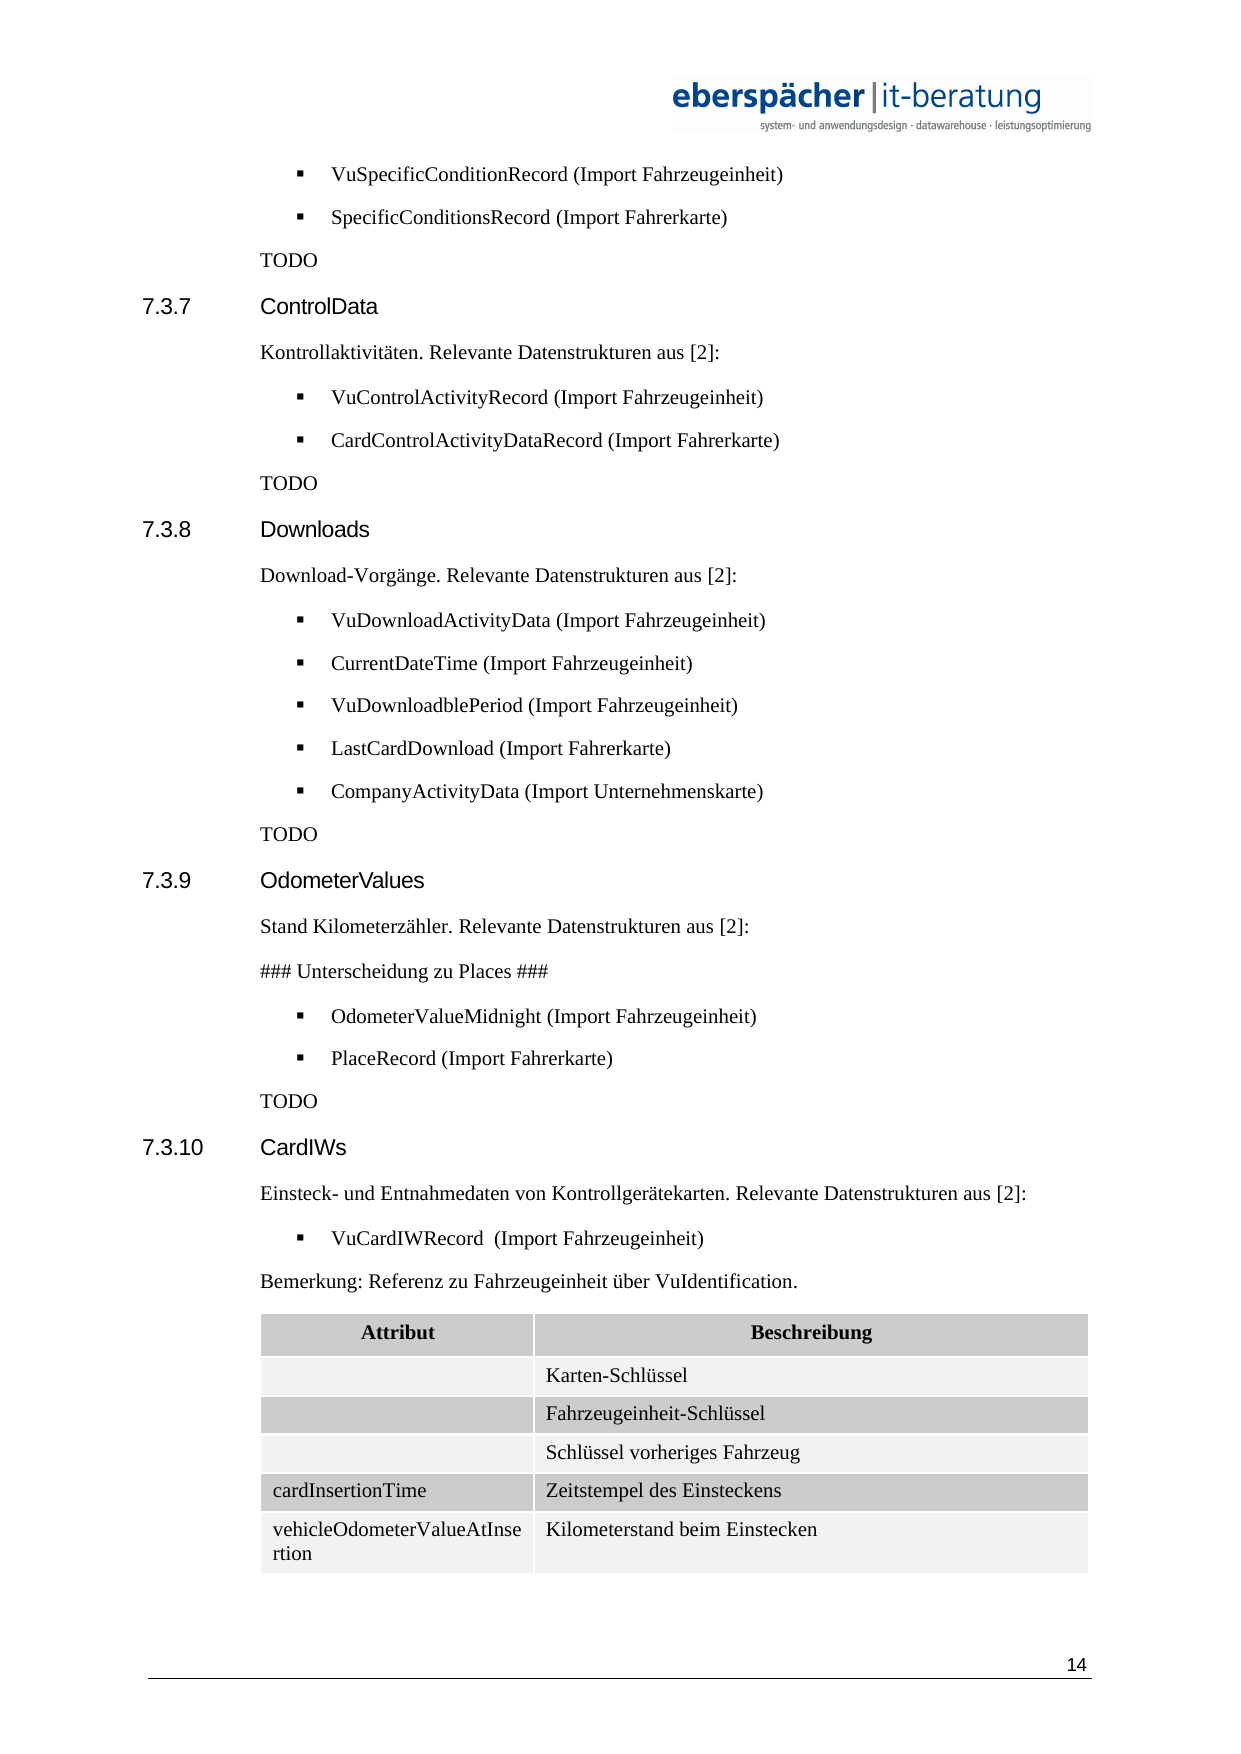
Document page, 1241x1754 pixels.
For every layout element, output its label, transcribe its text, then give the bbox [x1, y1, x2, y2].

list OdometerValueMidnight (Import Fahrzeugeinheit) [295, 1003, 1019, 1028]
table_cell cardInsertionTime [261, 1474, 533, 1511]
list CompanyActivityData (Import Unternehmenskarte) [295, 779, 1019, 803]
list CardControlActivityDataRecord (Import Fahrerkarte) [295, 428, 1019, 452]
table_cell Schlüssel vorheriges Fahrzeug [535, 1436, 1088, 1472]
text Stand Kilometerzähler. Relevante Datenstrukturen aus [2]: [260, 914, 1090, 938]
table_header Attribut [261, 1314, 533, 1356]
subtitle Downloads [142, 516, 1090, 542]
table_cell Kilometerstand beim Einstecken [535, 1513, 1088, 1573]
text ### Unterscheidung zu Places ### [260, 959, 1090, 983]
subtitle CardIWs [142, 1134, 1090, 1160]
table_header Beschreibung [535, 1314, 1088, 1356]
table_cell [261, 1358, 533, 1395]
list PlaceRecord (Import Fahrerkarte) [295, 1046, 1019, 1070]
text TODO [260, 248, 1090, 272]
list VuControlActivityRecord (Import Fahrzeugeinheit) [295, 385, 1019, 409]
table_cell Zeitstempel des Einsteckens [535, 1474, 1088, 1511]
table_cell [261, 1397, 533, 1433]
picture [672, 76, 1091, 132]
table_cell Fahrzeugeinheit-Schlüssel [535, 1397, 1088, 1433]
text TODO [260, 822, 1090, 846]
list LastCardDownload (Import Fahrerkarte) [295, 736, 1019, 760]
subtitle ControlData [142, 293, 1090, 319]
text Download-Vorgänge. Relevante Datenstrukturen aus [2]: [260, 563, 1090, 587]
text Einsteck- und Entnahmedaten von Kontrollgerätekarten. Relevante Datenstrukturen aus [2]: [260, 1181, 1090, 1205]
list VuDownloadActivityData (Import Fahrzeugeinheit) [295, 608, 1019, 632]
list VuSpecificConditionRecord (Import Fahrzeugeinheit) [295, 162, 1019, 186]
text TODO [260, 471, 1090, 495]
table_cell vehicleOdometerValueAtInsertion [261, 1513, 533, 1573]
table_cell Karten-Schlüssel [535, 1358, 1088, 1395]
table_cell [261, 1436, 533, 1472]
list VuDownloadblePeriod (Import Fahrzeugeinheit) [295, 693, 1019, 717]
text TODO [260, 1089, 1090, 1113]
list CurrentDateTime (Import Fahrzeugeinheit) [295, 650, 1019, 674]
text Bemerkung: Referenz zu Fahrzeugeinheit über VuIdentification. [260, 1269, 1090, 1293]
list SpecificConditionsRecord (Import Fahrerkarte) [295, 205, 1019, 229]
text Kontrollaktivitäten. Relevante Datenstrukturen aus [2]: [260, 340, 1090, 364]
subtitle OdometerValues [142, 867, 1090, 893]
list VuCardIWRecord (Import Fahrzeugeinheit) [295, 1226, 1019, 1250]
